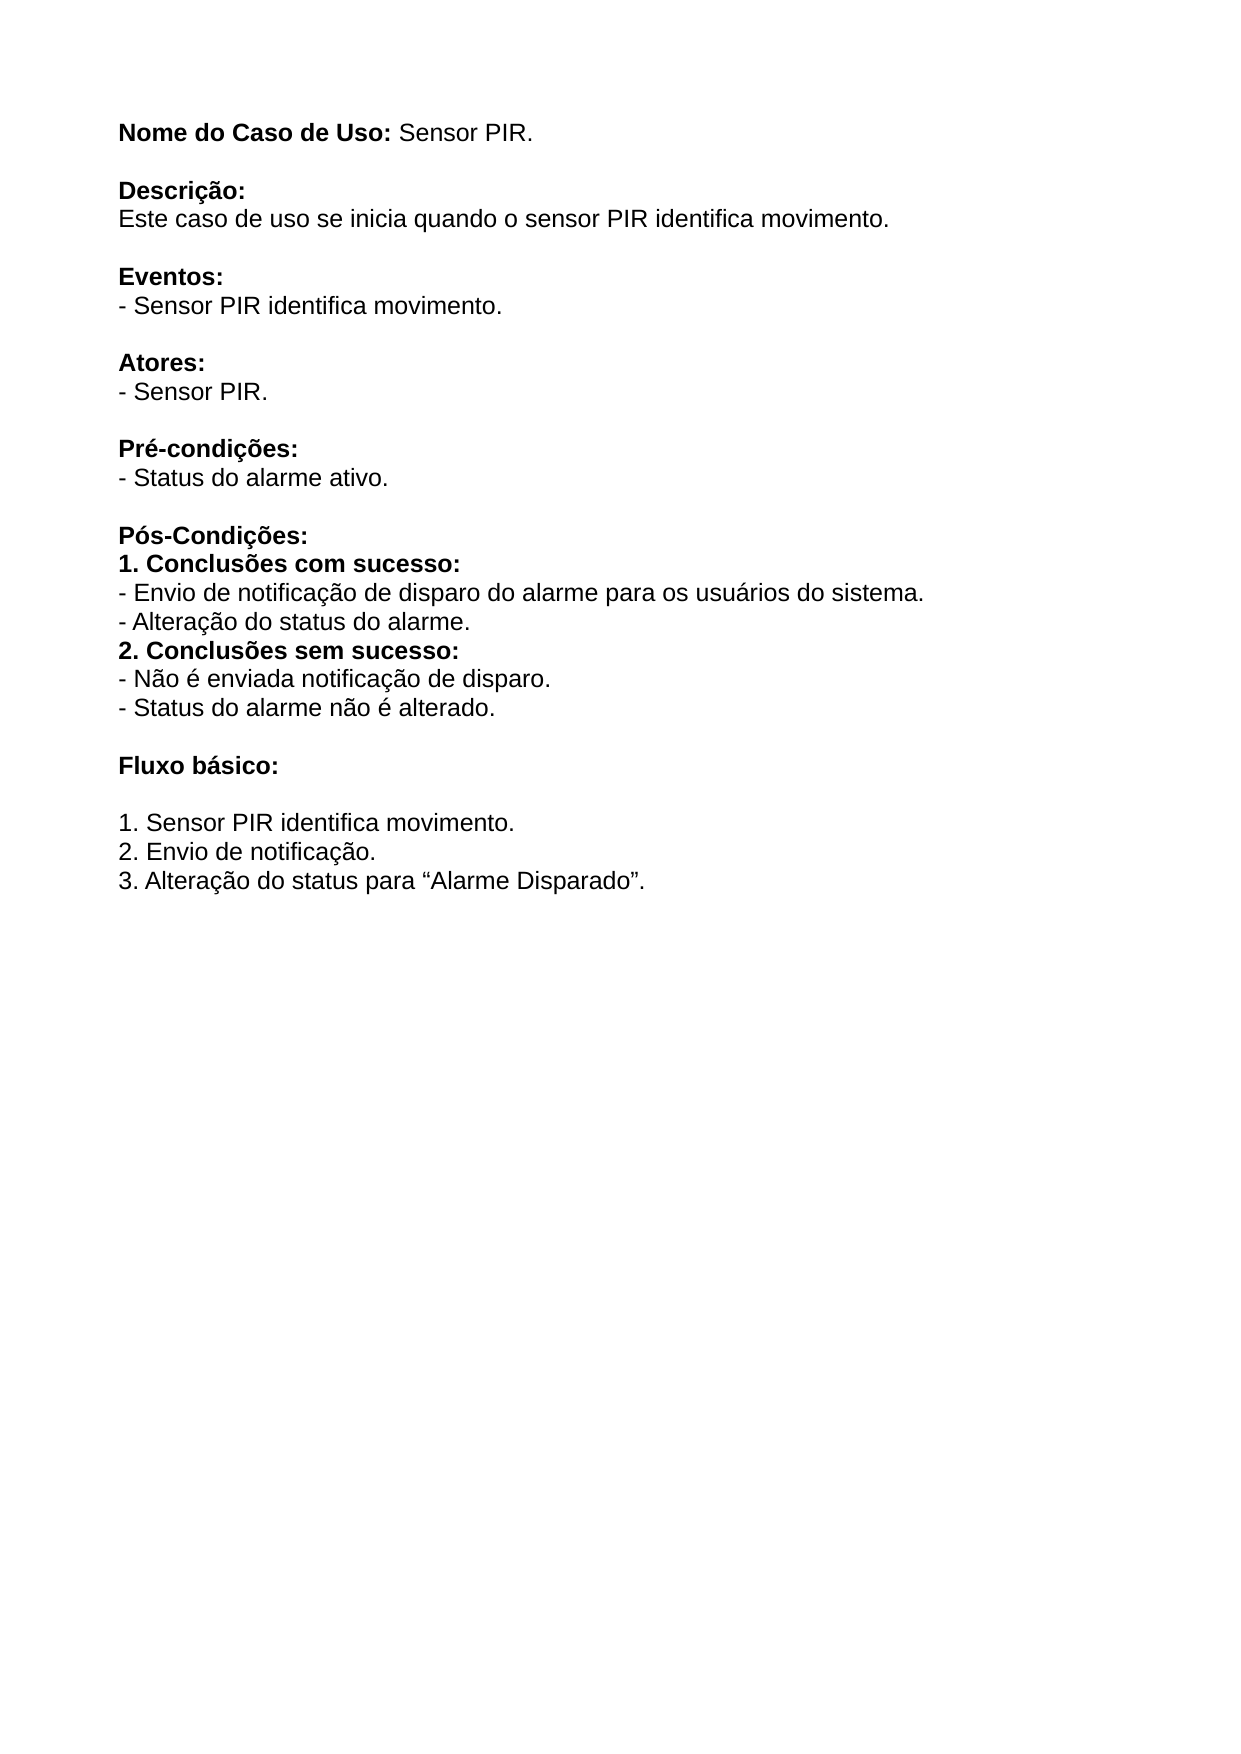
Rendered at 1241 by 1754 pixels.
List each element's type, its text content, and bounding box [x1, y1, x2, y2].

text - Alteração do status do alarme. [118, 607, 1122, 636]
text Pós-Condições: [118, 521, 1122, 549]
text - Status do alarme ativo. [118, 463, 1122, 492]
text 1. Sensor PIR identifica movimento. [118, 808, 1122, 837]
text Fluxo básico: [118, 751, 1122, 779]
text - Sensor PIR. [118, 377, 1122, 406]
text Atores: [118, 348, 1122, 377]
text 2. Conclusões sem sucesso: [118, 636, 1122, 664]
text 3. Alteração do status para “Alarme Disparado”. [118, 866, 1122, 894]
text - Sensor PIR identifica movimento. [118, 291, 1122, 319]
text 2. Envio de notificação. [118, 837, 1122, 866]
text - Envio de notificação de disparo do alarme para os usuários do sistema. [118, 578, 1122, 607]
text Descrição: [118, 176, 1122, 204]
text - Status do alarme não é alterado. [118, 693, 1122, 722]
text - Não é enviada notificação de disparo. [118, 664, 1122, 693]
text Nome do Caso de Uso: Sensor PIR. [118, 118, 1122, 147]
text Pré-condições: [118, 434, 1122, 463]
text Eventos: [118, 262, 1122, 291]
text 1. Conclusões com sucesso: [118, 549, 1122, 578]
text Este caso de uso se inicia quando o sensor PIR identifica movimento. [118, 204, 1122, 233]
